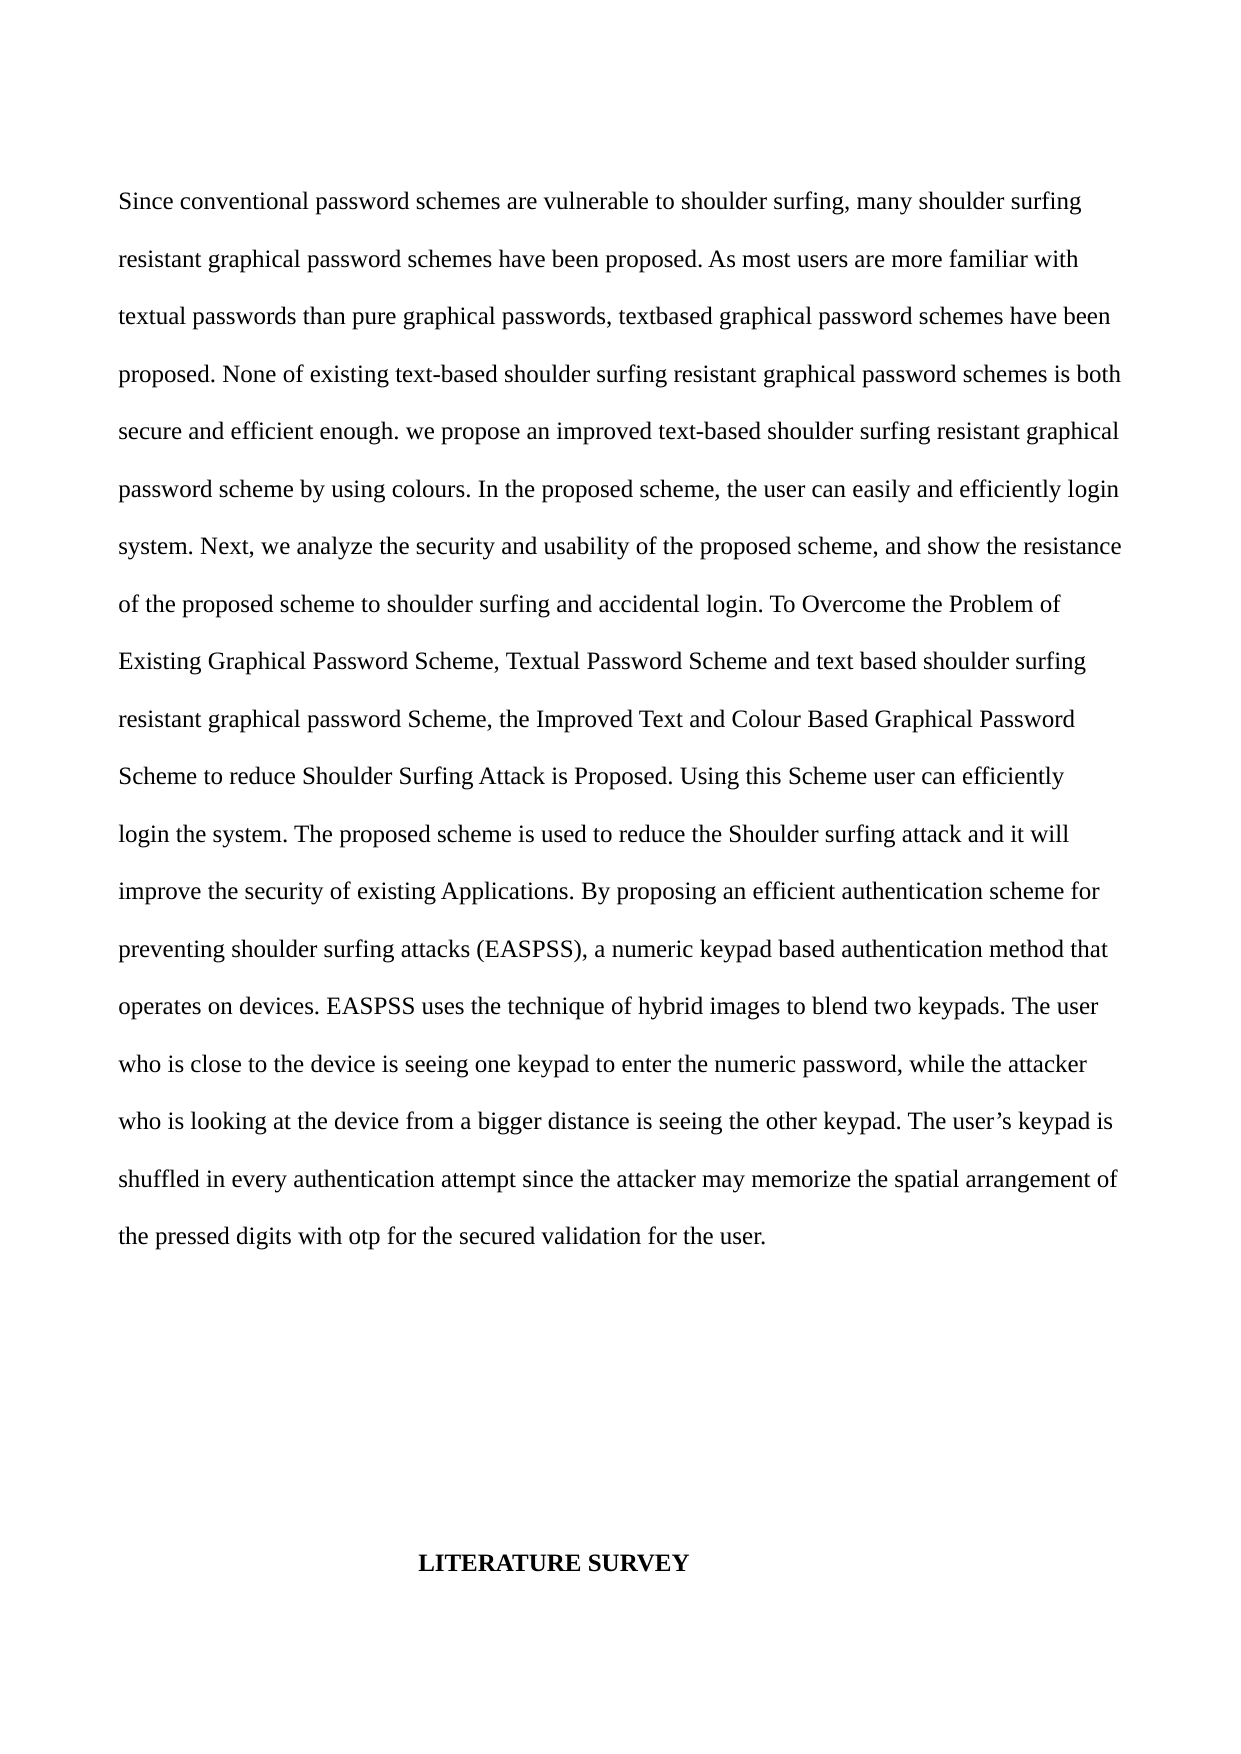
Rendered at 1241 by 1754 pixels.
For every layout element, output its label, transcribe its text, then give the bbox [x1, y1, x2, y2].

text LITERATURE SURVEY [118, 1548, 1122, 1577]
text Since conventional password schemes are vulnerable to shoulder surfing, many shoulder surfing resistant graphical password schemes have been proposed. As most users are more familiar with textual passwords than pure graphical passwords, textbased graphical password schemes have been proposed. None of existing text-based shoulder surfing resistant graphical password schemes is both secure and efficient enough. we propose an improved text-based shoulder surfing resistant graphical password scheme by using colours. In the proposed scheme, the user can easily and efficiently login system. Next, we analyze the security and usability of the proposed scheme, and show the resistance of the proposed scheme to shoulder surfing and accidental login. To Overcome the Problem of Existing Graphical Password Scheme, Textual Password Scheme and text based shoulder surfing resistant graphical password Scheme, the Improved Text and Colour Based Graphical Password Scheme to reduce Shoulder Surfing Attack is Proposed. Using this Scheme user can efficiently login the system. The proposed scheme is used to reduce the Shoulder surfing attack and it will improve the security of existing Applications. By proposing an efficient authentication scheme for preventing shoulder surfing attacks (EASPSS), a numeric keypad based authentication method that operates on devices. EASPSS uses the technique of hybrid images to blend two keypads. The user who is close to the device is seeing one keypad to enter the numeric password, while the attacker who is looking at the device from a bigger distance is seeing the other keypad. The user’s keypad is shuffled in every authentication attempt since the attacker may memorize the spatial arrangement of the pressed digits with otp for the secured validation for the user. [118, 186, 1122, 1250]
